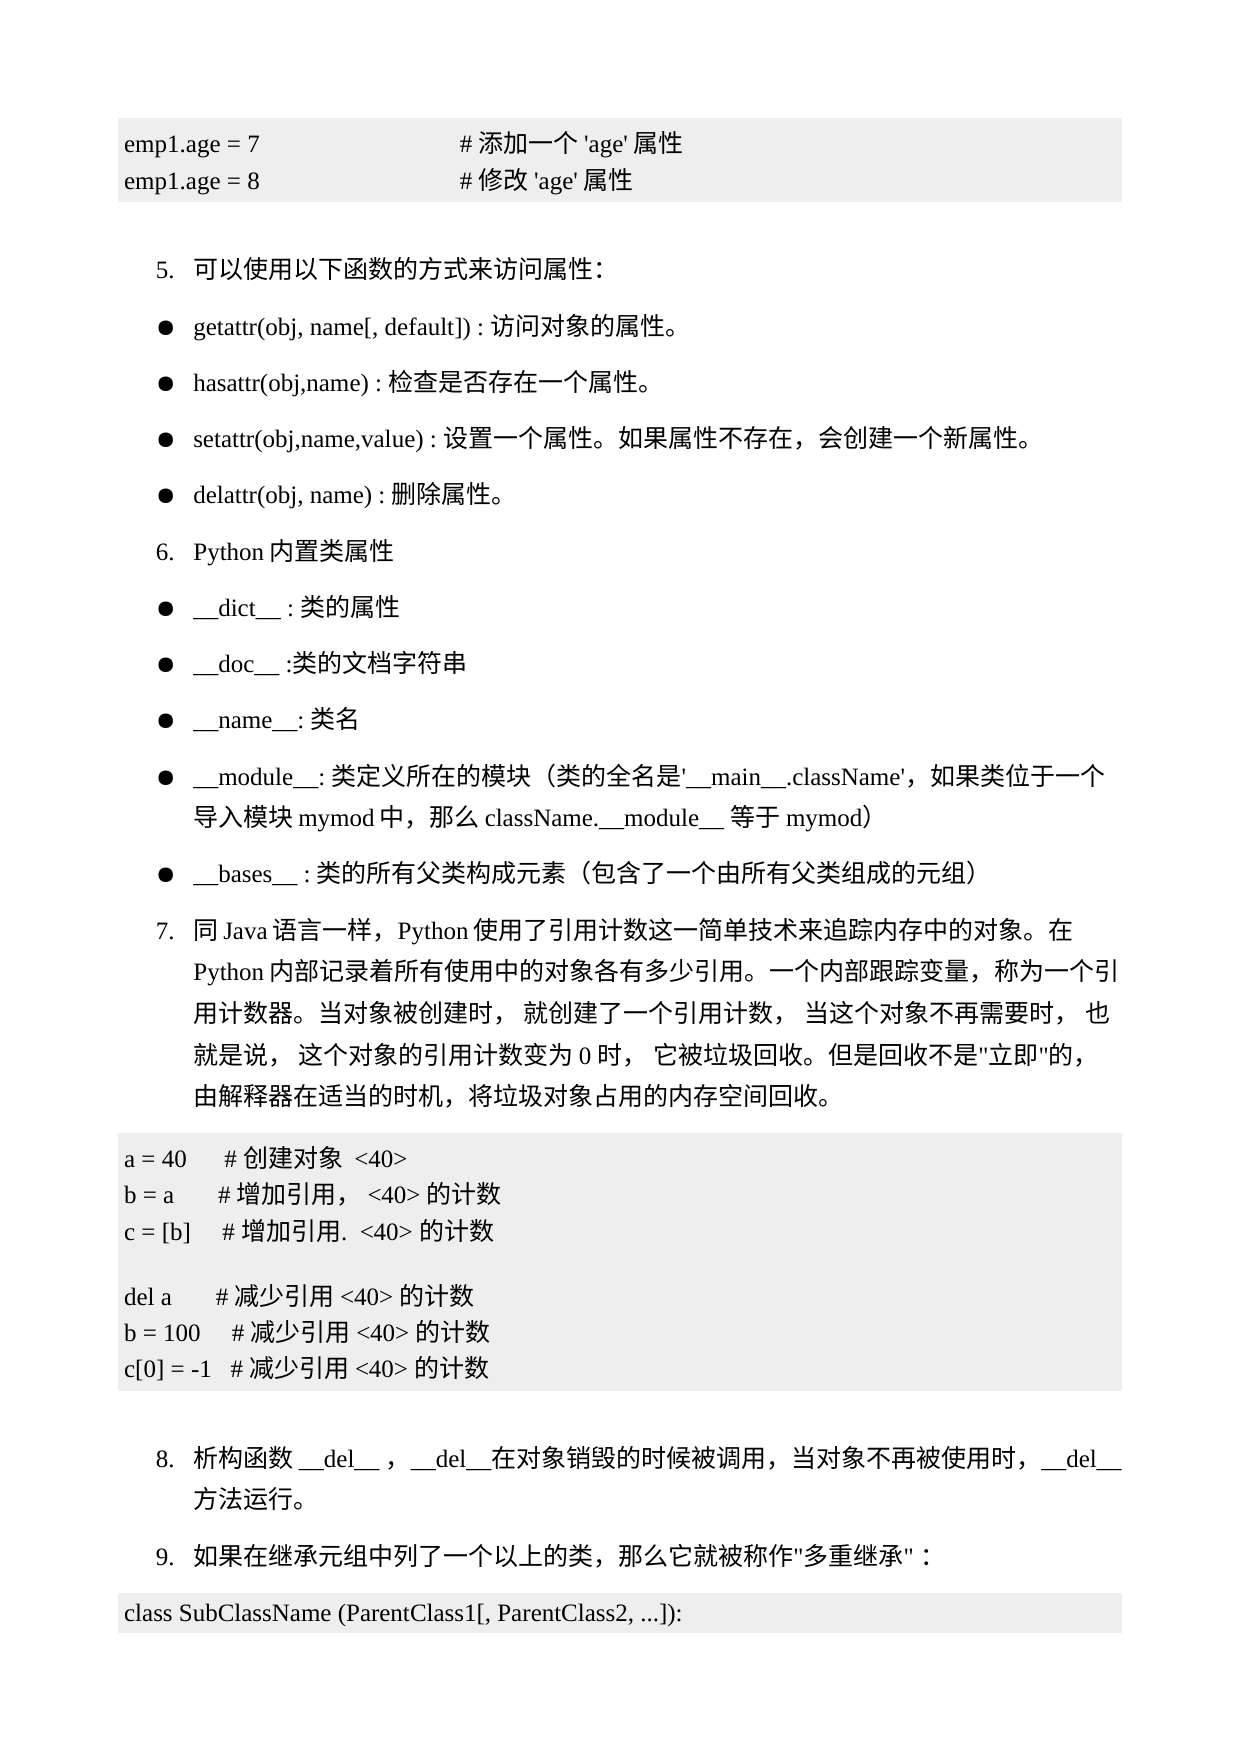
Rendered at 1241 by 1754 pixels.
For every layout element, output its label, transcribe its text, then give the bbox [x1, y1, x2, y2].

list delattr(obj, name) : 删除属性。 [156, 475, 1122, 511]
list 析构函数 __del__ ，__del__在对象销毁的时候被调用，当对象不再被使用时，__del__方法运行。 [156, 1438, 1122, 1516]
list __dict__ : 类的属性 [156, 587, 1122, 623]
list getattr(obj, name[, default]) : 访问对象的属性。 [156, 306, 1122, 342]
list 同Java语言一样，Python使用了引用计数这一简单技术来追踪内存中的对象。在Python内部记录着所有使用中的对象各有多少引用。一个内部跟踪变量，称为一个引用计数器。当对象被创建时， 就创建了一个引用计数， 当这个对象不再需要时， 也就是说， 这个对象的引用计数变为0 时， 它被垃圾回收。但是回收不是"立即"的， 由解释器在适当的时机，将垃圾对象占用的内存空间回收。 [156, 910, 1122, 1113]
list __bases__ : 类的所有父类构成元素（包含了一个由所有父类组成的元组） [156, 854, 1122, 890]
list __name__: 类名 [156, 700, 1122, 736]
list hasattr(obj,name) : 检查是否存在一个属性。 [156, 362, 1122, 398]
list 如果在继承元组中列了一个以上的类，那么它就被称作"多重继承" ： [156, 1536, 1122, 1572]
list __doc__ :类的文档字符串 [156, 643, 1122, 680]
list setattr(obj,name,value) : 设置一个属性。如果属性不存在，会创建一个新属性。 [156, 418, 1122, 455]
list Python内置类属性 [156, 531, 1122, 567]
list __module__: 类定义所在的模块（类的全名是'__main__.className'，如果类位于一个导入模块mymod中，那么className.__module__ 等于 mymod） [156, 756, 1122, 834]
list 可以使用以下函数的方式来访问属性： [156, 250, 1122, 286]
table_header class SubClassName (ParentClass1[, ParentClass2, ...]): [118, 1593, 1122, 1633]
table_header a = 40 # 创建对象 <40> b = a # 增加引用， <40> 的计数 c = [b] # 增加引用. <40> 的计数 del a # 减少引用 <40> 的计数 b = 100 # 减少引用 <40> 的计数 c[0] = -1 # 减少引用 <40> 的计数 [118, 1133, 1122, 1391]
table_header emp1.age = 7 # 添加一个 'age' 属性 emp1.age = 8 # 修改 'age' 属性 [118, 118, 1122, 202]
